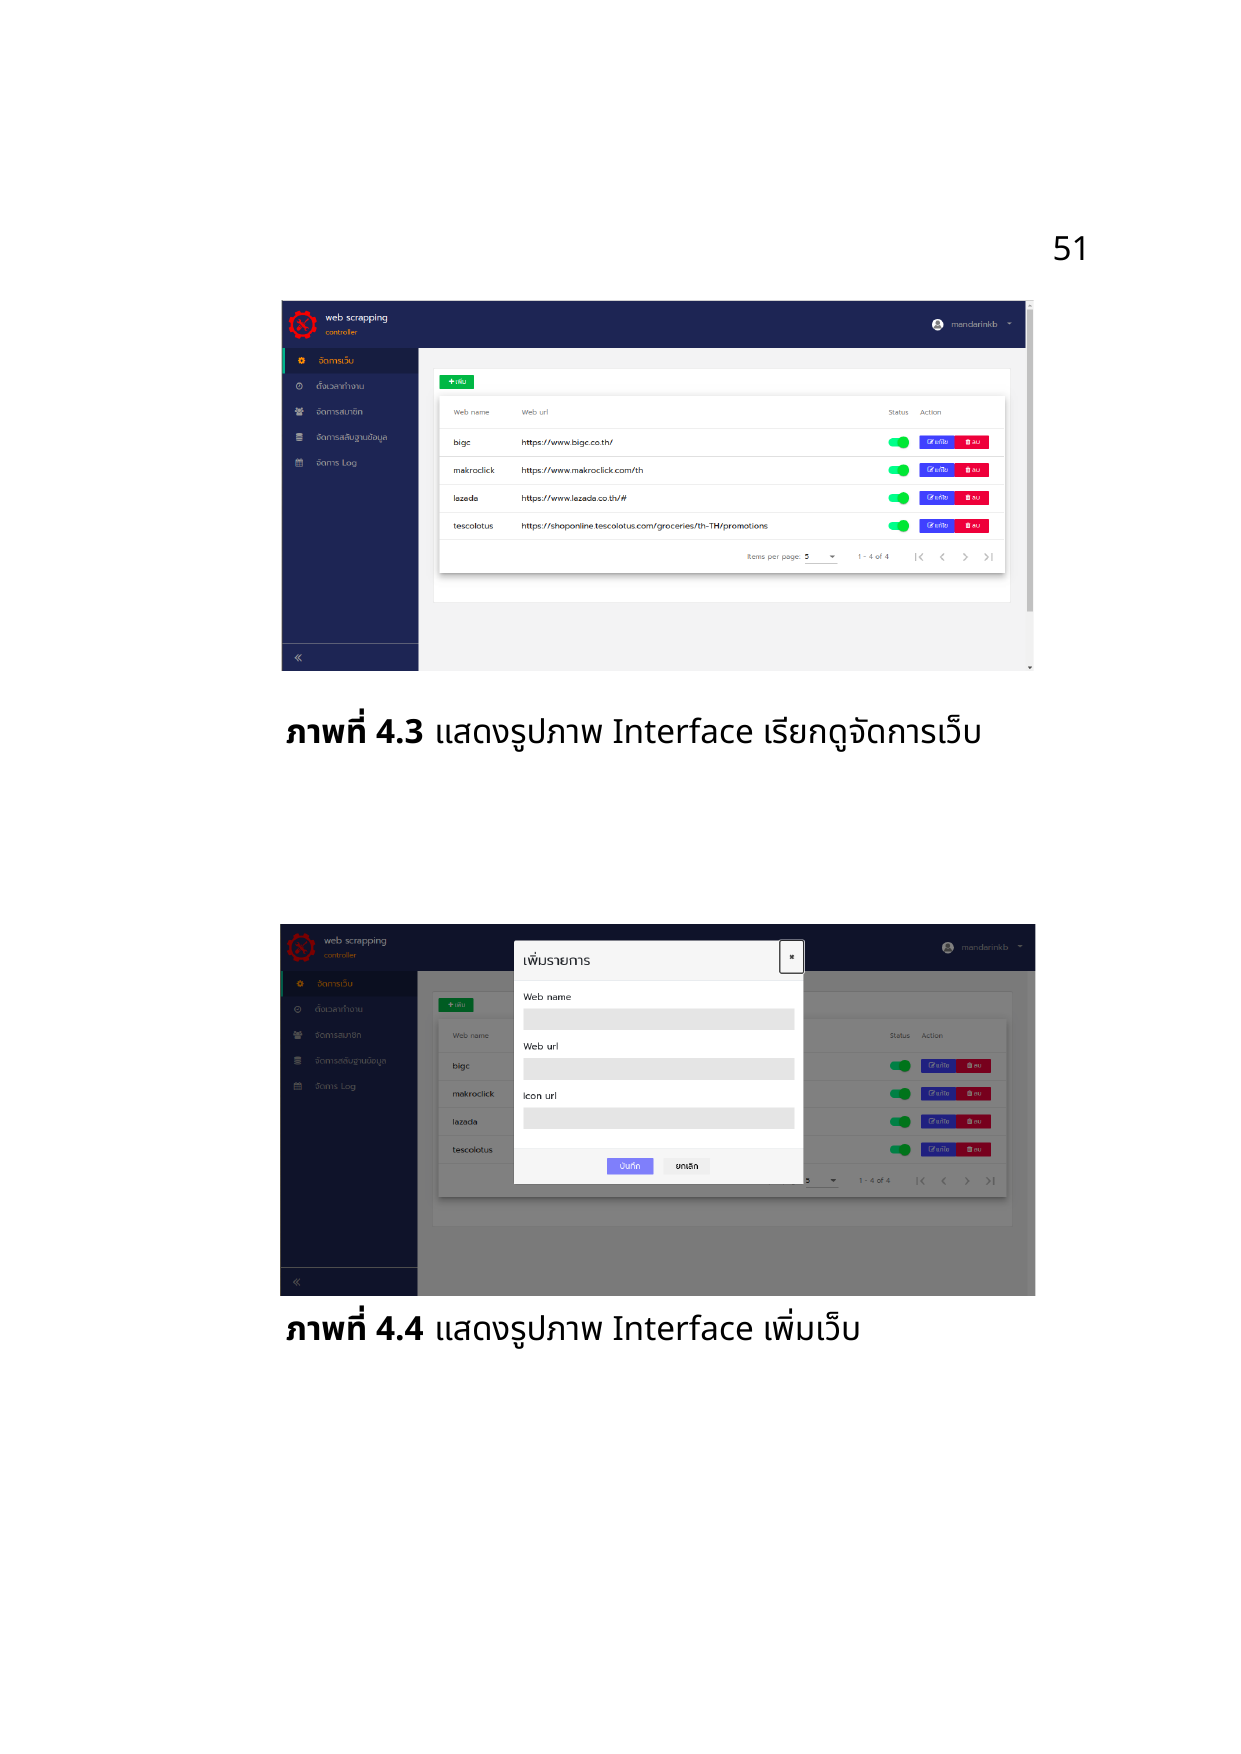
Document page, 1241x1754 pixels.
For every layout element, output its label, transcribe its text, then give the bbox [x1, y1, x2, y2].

picture [281, 300, 1034, 671]
text ภาพที่ 4.3 แสดงรูปภาพ Interface เรียกดูจัดการเว็บ [225, 300, 1091, 758]
picture [280, 924, 1036, 1296]
text ภาพที่ 4.4 แสดงรูปภาพ Interface เพิ่มเว็บ [225, 924, 1091, 1355]
